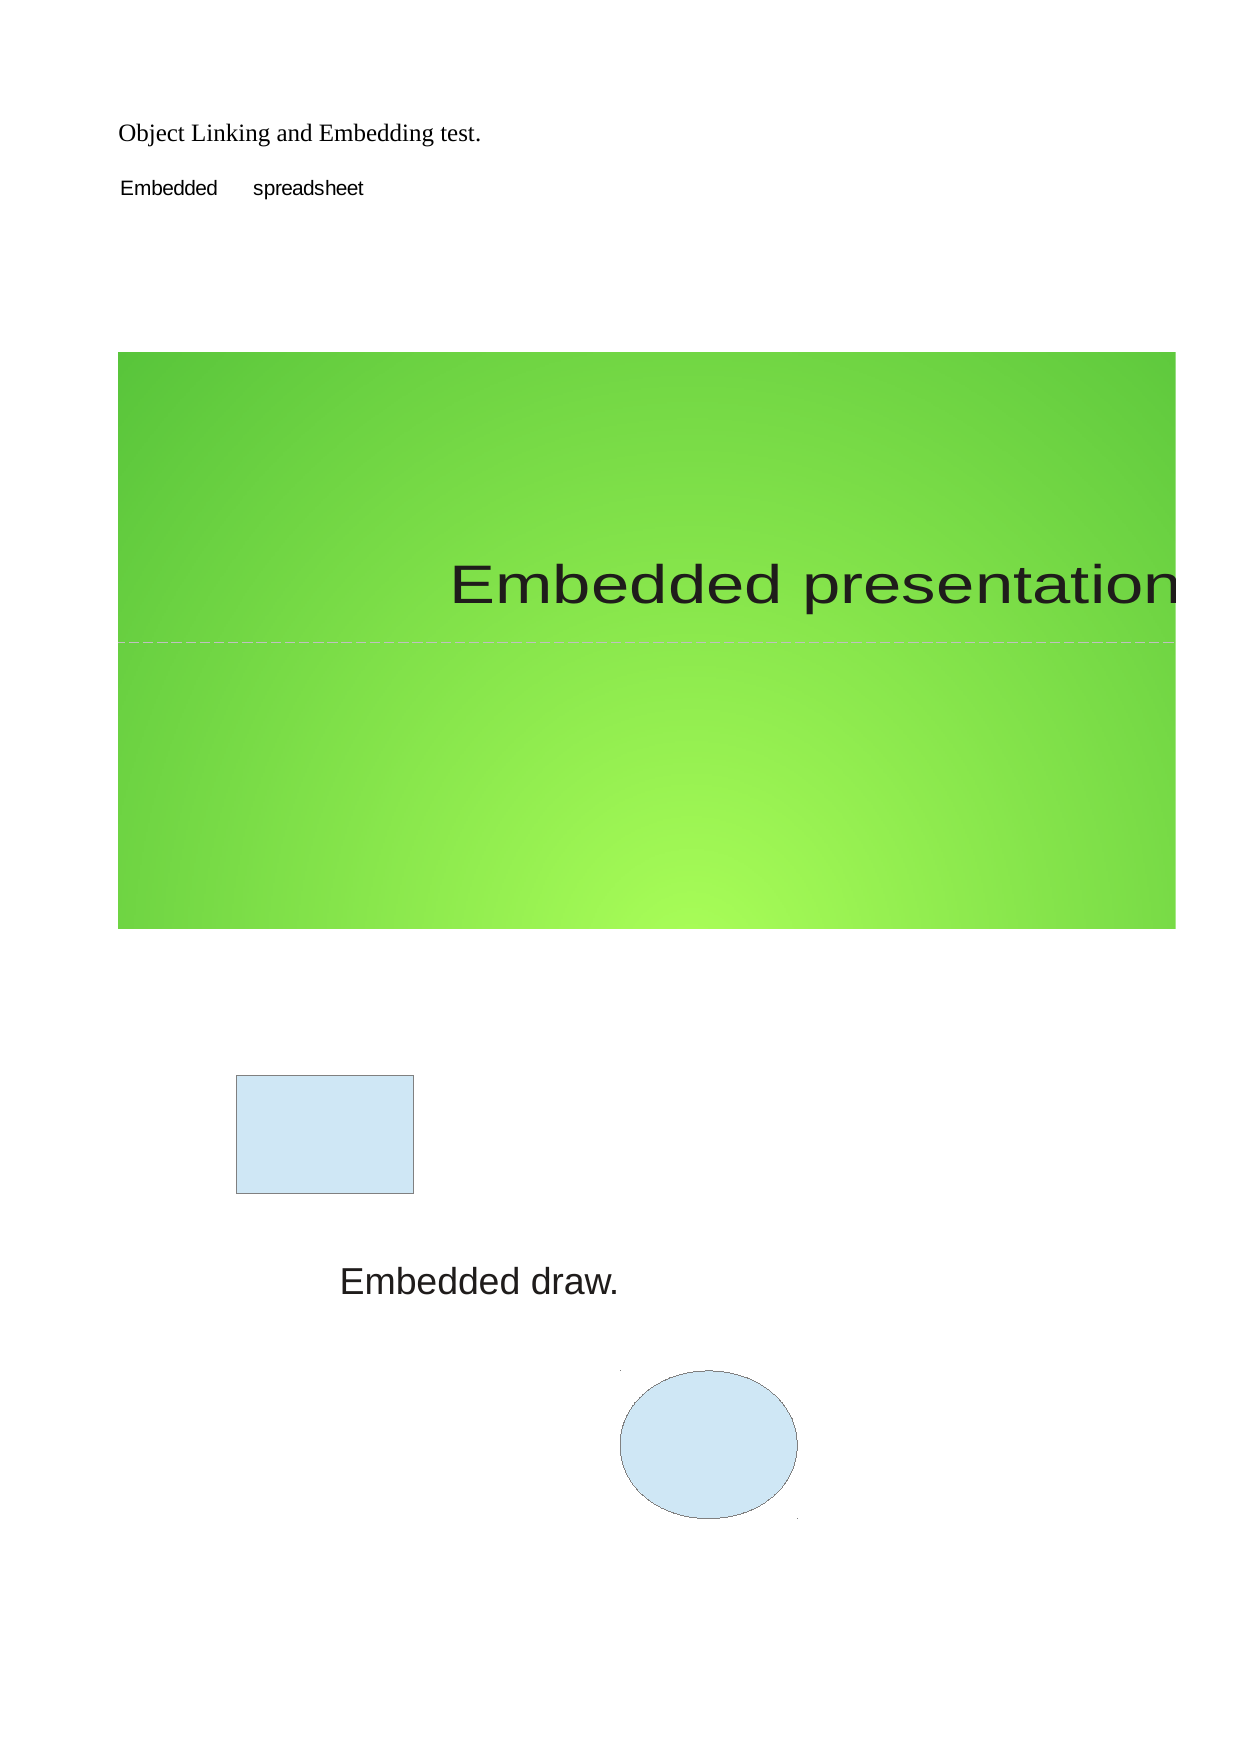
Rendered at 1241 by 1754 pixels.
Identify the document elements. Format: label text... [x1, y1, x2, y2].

text Object Linking and Embedding test. [118, 118, 1122, 147]
